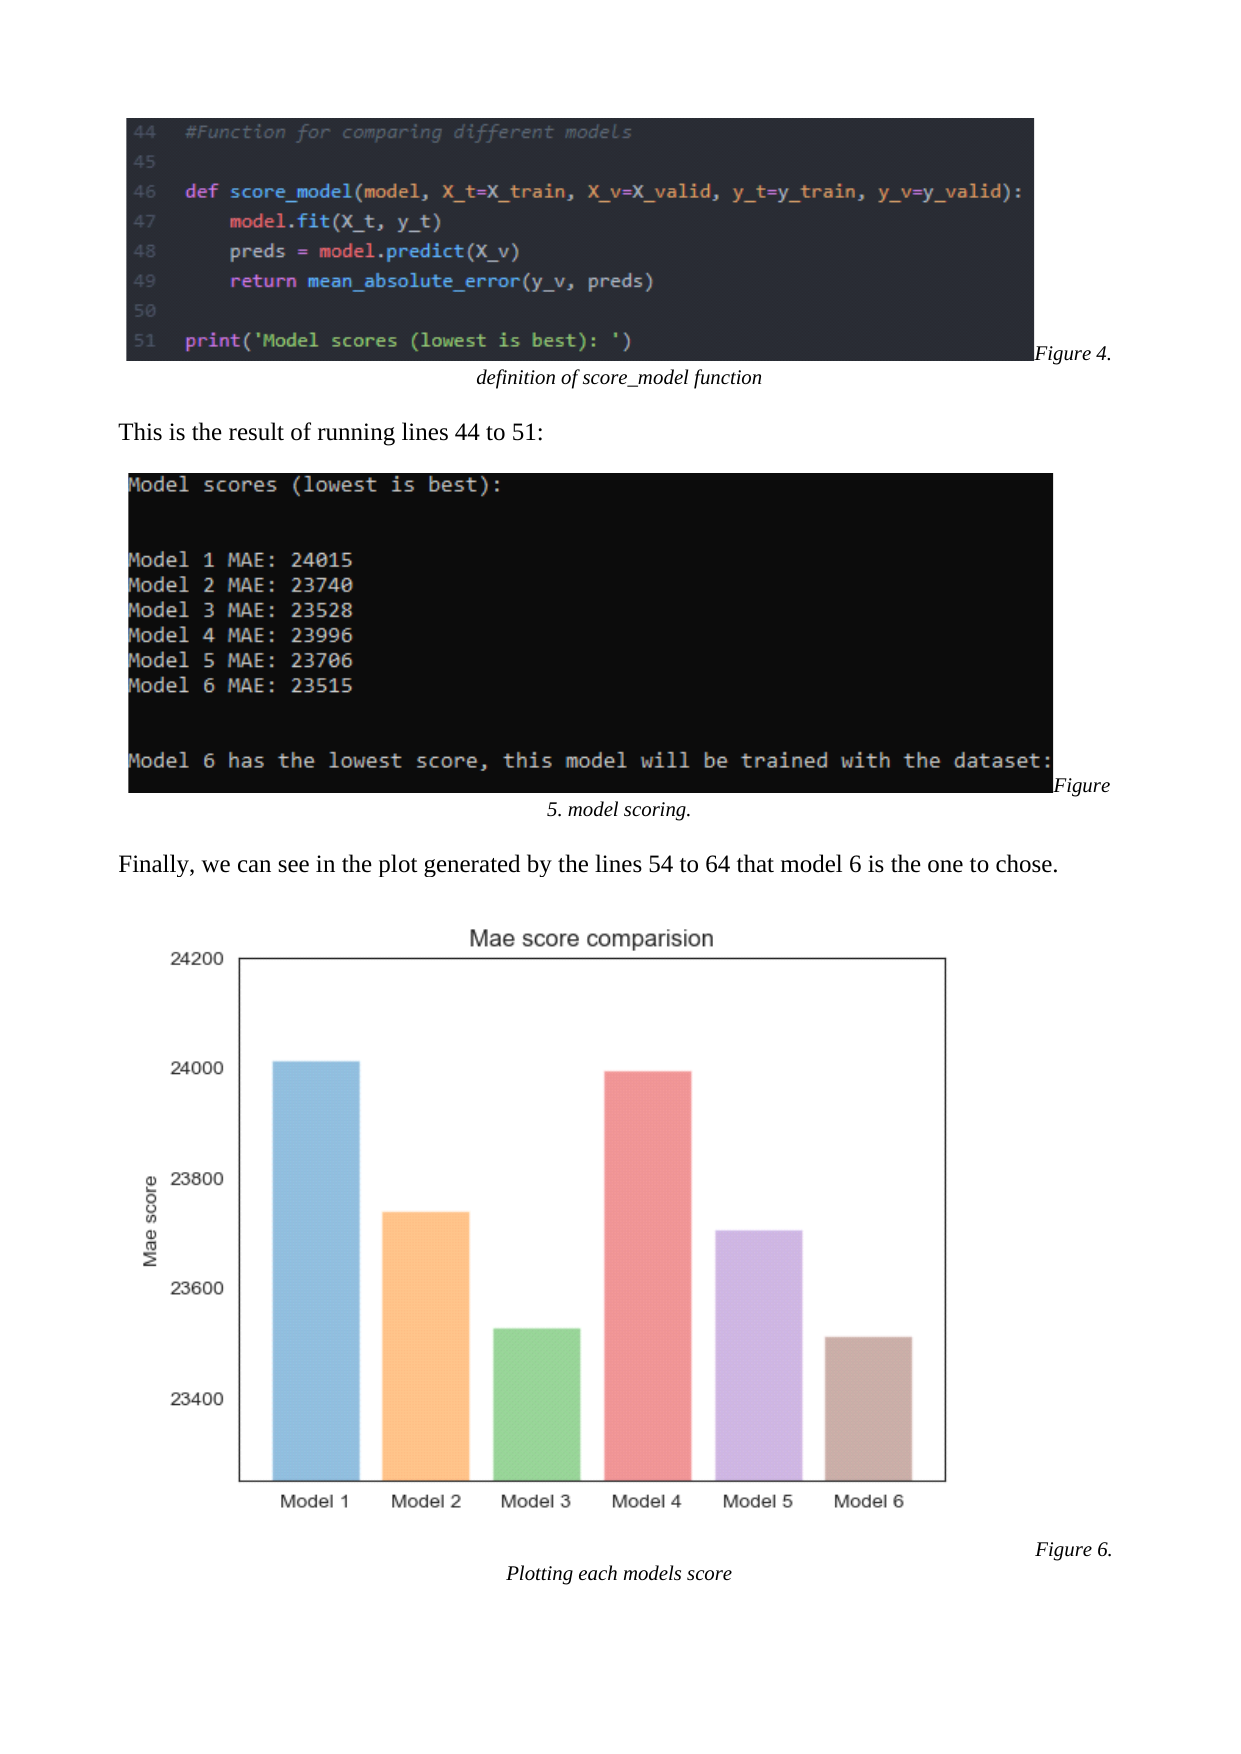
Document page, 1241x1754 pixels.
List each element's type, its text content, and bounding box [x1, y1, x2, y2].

text Figure 6. Plotting each models score [118, 878, 1122, 1585]
text Finally, we can see in the plot generated by the lines 54 to 64 that model 6 is the one to chose. [118, 849, 1122, 878]
text Figure 4. definition of score_model function [118, 118, 1122, 389]
text Figure 5. model scoring. [118, 474, 1122, 821]
text This is the result of running lines 44 to 51: [118, 417, 1122, 446]
